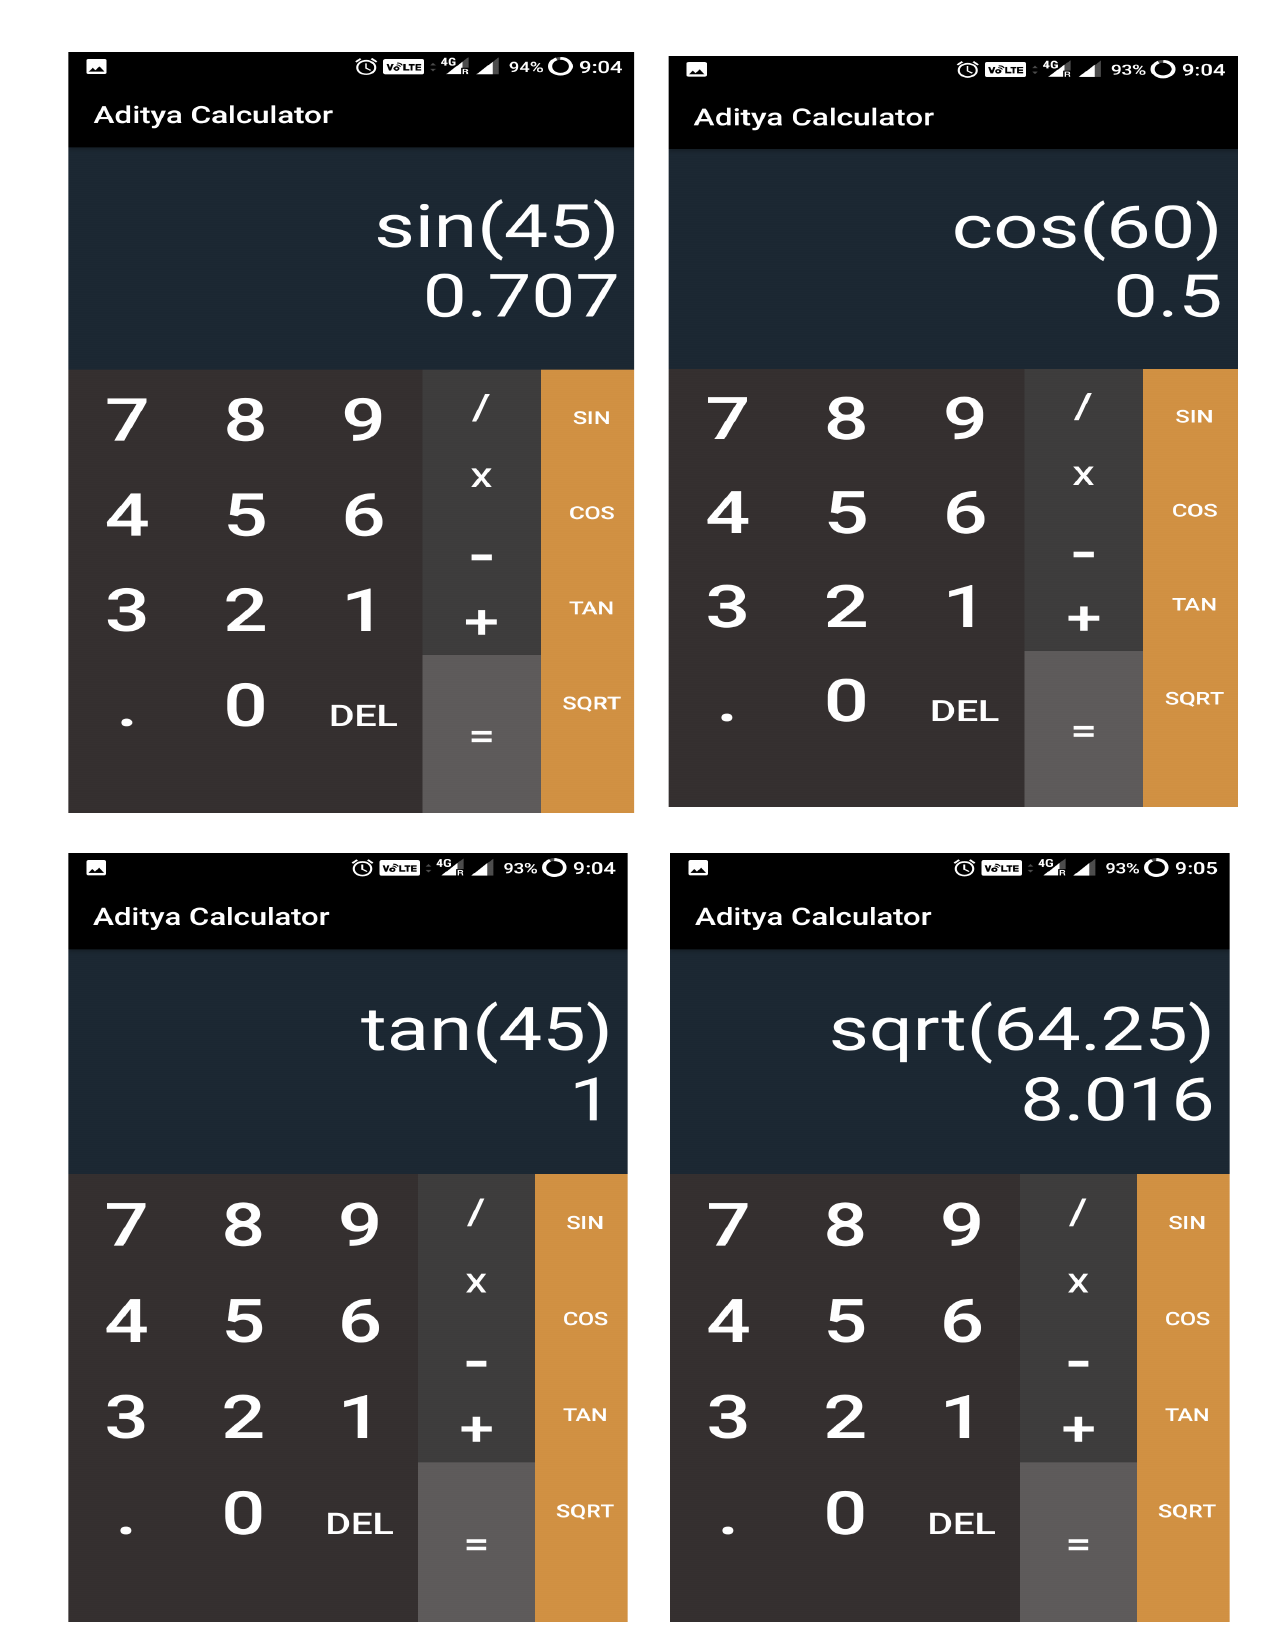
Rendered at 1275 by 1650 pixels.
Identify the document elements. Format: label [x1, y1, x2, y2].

picture [668, 56, 1238, 807]
picture [68, 52, 635, 813]
picture [670, 853, 1230, 1622]
picture [68, 853, 628, 1622]
